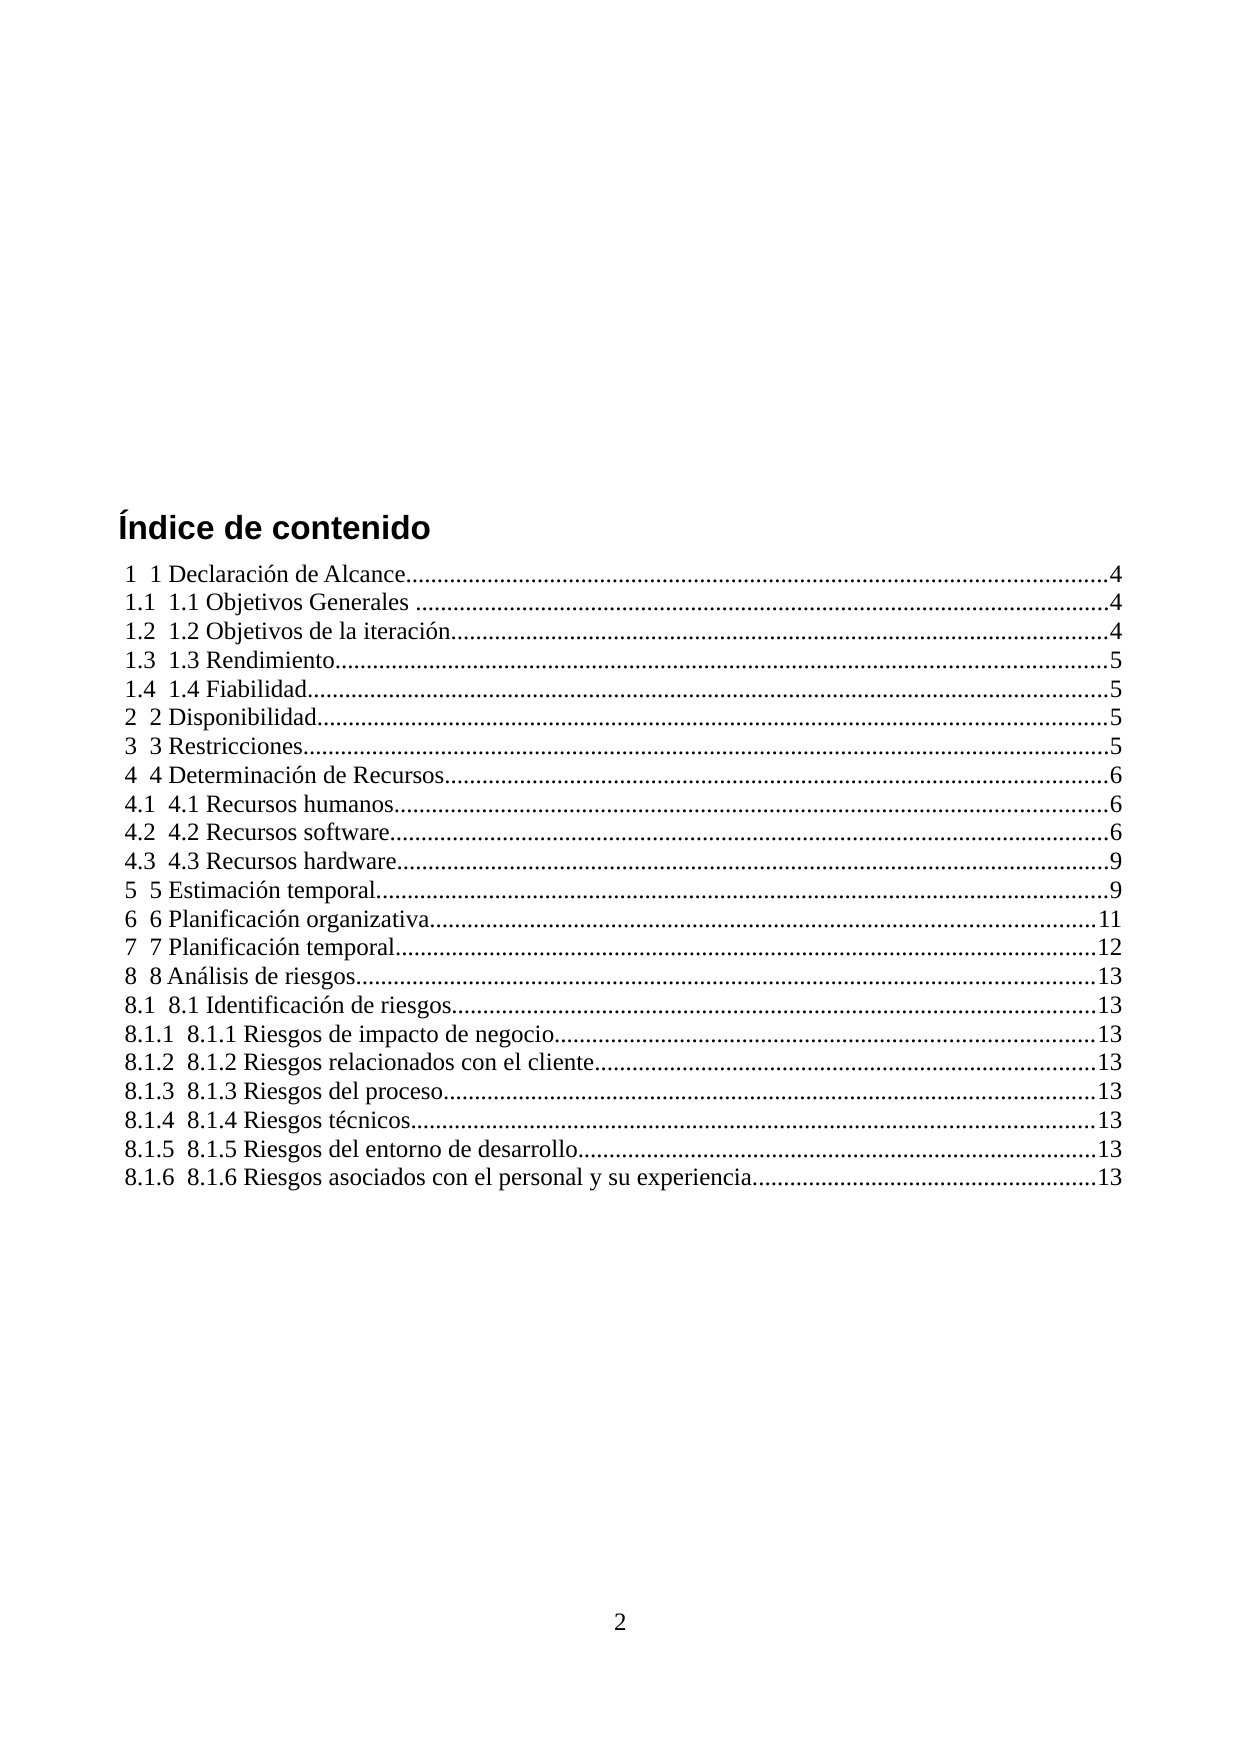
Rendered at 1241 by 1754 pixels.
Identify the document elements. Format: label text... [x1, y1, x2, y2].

text 1.1 1.1 Objetivos Generales 4 [118, 587, 1122, 616]
text 2 2 Disponibilidad. 5 [118, 702, 1122, 731]
text 3 3 Restricciones. 5 [118, 731, 1122, 760]
text 8.1.3 8.1.3 Riesgos del proceso. 13 [118, 1076, 1122, 1105]
text 8.1.4 8.1.4 Riesgos técnicos. 13 [118, 1105, 1122, 1134]
subtitle Índice de contenido [118, 508, 1122, 546]
text 8 8 Análisis de riesgos. 13 [118, 961, 1122, 990]
text 6 6 Planificación organizativa. 11 [118, 904, 1122, 932]
text 8.1.5 8.1.5 Riesgos del entorno de desarrollo. 13 [118, 1134, 1122, 1162]
text 7 7 Planificación temporal. 12 [118, 932, 1122, 961]
text 8.1.1 8.1.1 Riesgos de impacto de negocio 13 [118, 1019, 1122, 1047]
text 4.3 4.3 Recursos hardware. 9 [118, 846, 1122, 875]
text 1.2 1.2 Objetivos de la iteración. 4 [118, 616, 1122, 645]
text 8.1.2 8.1.2 Riesgos relacionados con el cliente. 13 [118, 1047, 1122, 1076]
text 8.1.6 8.1.6 Riesgos asociados con el personal y su experiencia. 13 [118, 1162, 1122, 1191]
text 8.1 8.1 Identificación de riesgos 13 [118, 990, 1122, 1019]
text 4.2 4.2 Recursos software. 6 [118, 817, 1122, 846]
text 1.4 1.4 Fiabilidad. 5 [118, 674, 1122, 702]
text 4 4 Determinación de Recursos. 6 [118, 760, 1122, 789]
text 5 5 Estimación temporal. 9 [118, 875, 1122, 904]
text 4.1 4.1 Recursos humanos. 6 [118, 789, 1122, 817]
text 1.3 1.3 Rendimiento. 5 [118, 645, 1122, 674]
text 1 1 Declaración de Alcance. 4 [118, 559, 1122, 587]
